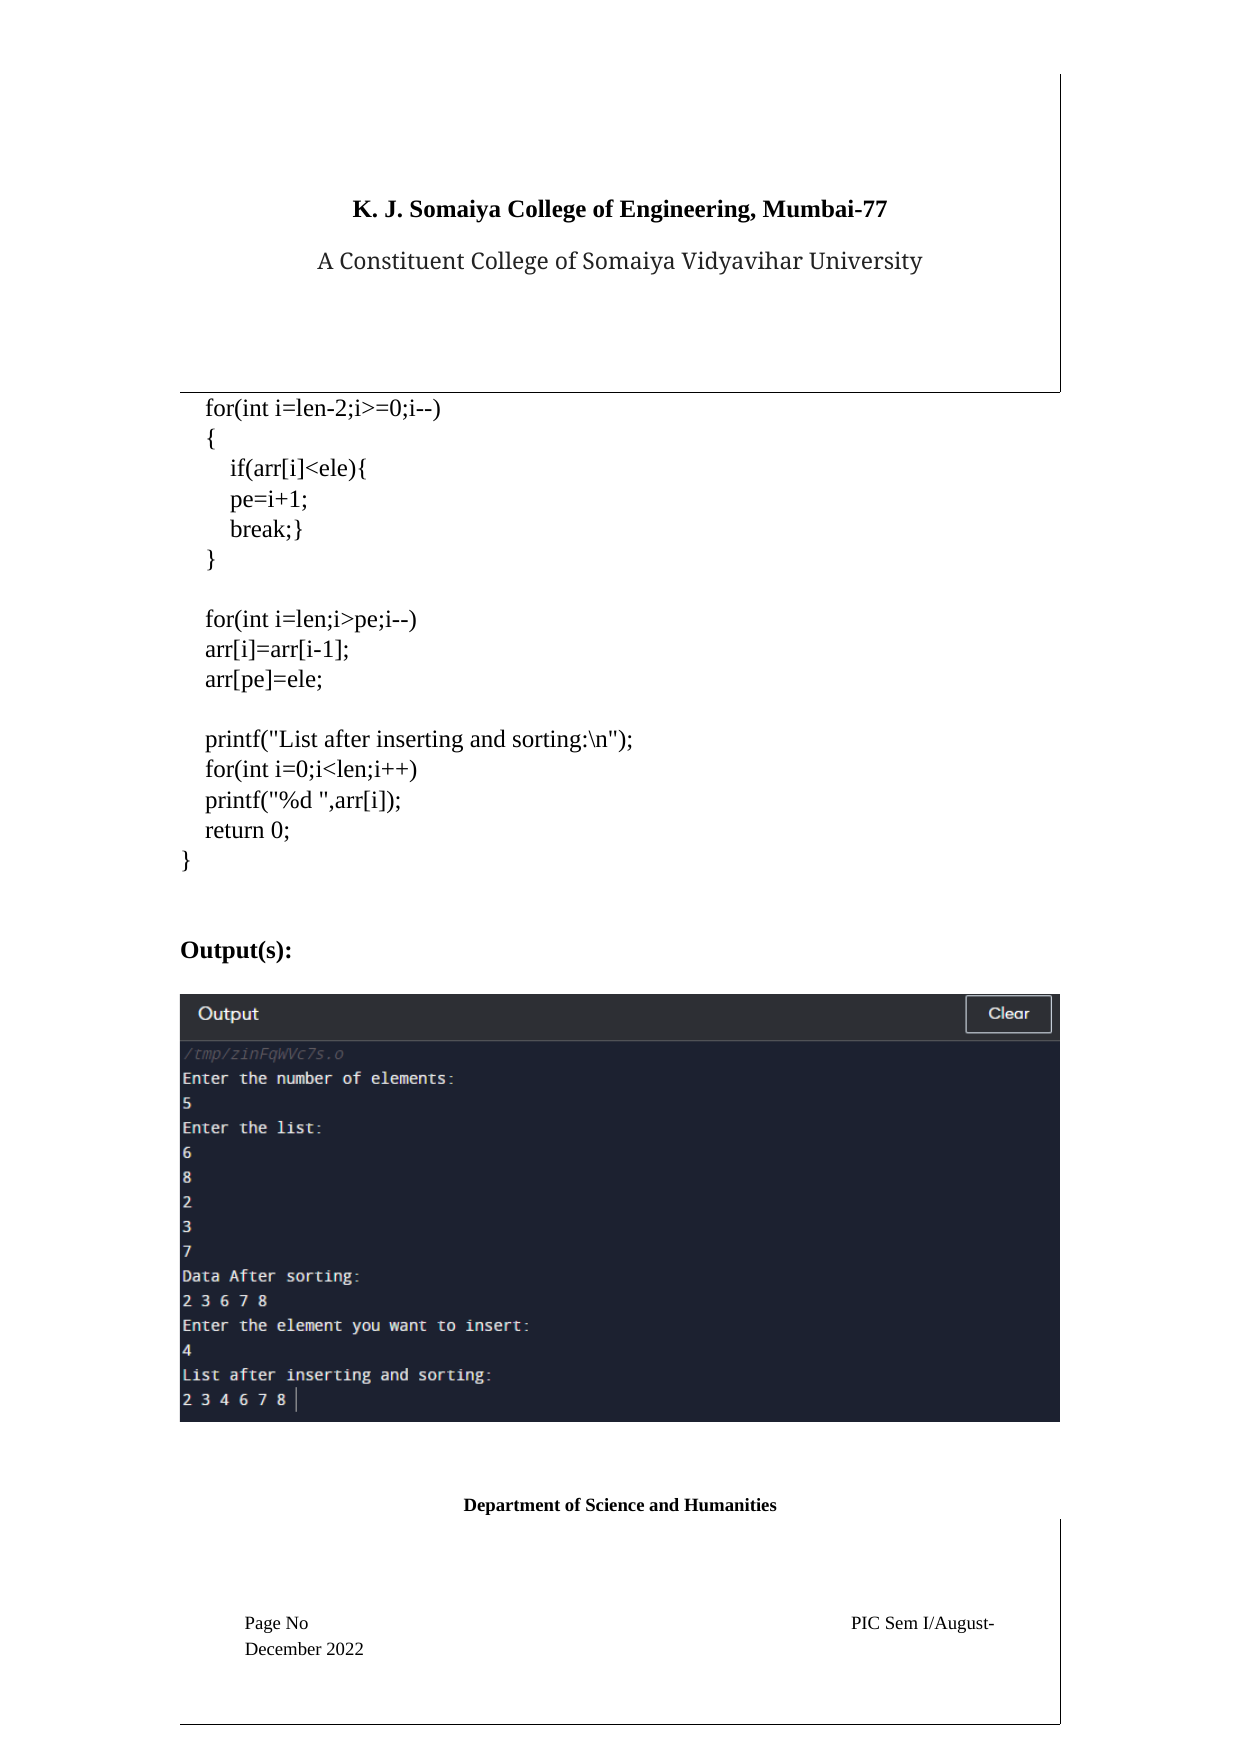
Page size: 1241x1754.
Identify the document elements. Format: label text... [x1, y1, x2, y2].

subtitle printf("List after inserting and sorting:\n"); [180, 723, 1060, 753]
subtitle break;} [180, 512, 1060, 542]
subtitle return 0; [180, 813, 1060, 843]
subtitle { [180, 422, 1060, 452]
subtitle for(int i=len;i>pe;i--) [180, 603, 1060, 633]
subtitle } [180, 542, 1060, 573]
subtitle for(int i=0;i<len;i++) [180, 753, 1060, 783]
subtitle printf("%d ",arr[i]); [180, 783, 1060, 813]
subtitle Output(s): [180, 934, 1060, 964]
subtitle for(int i=len-2;i>=0;i--) [180, 392, 1060, 422]
subtitle } [180, 843, 1060, 874]
subtitle pe=i+1; [180, 482, 1060, 512]
subtitle arr[i]=arr[i-1]; [180, 633, 1060, 663]
subtitle arr[pe]=ele; [180, 663, 1060, 693]
subtitle if(arr[i]<ele){ [180, 452, 1060, 482]
